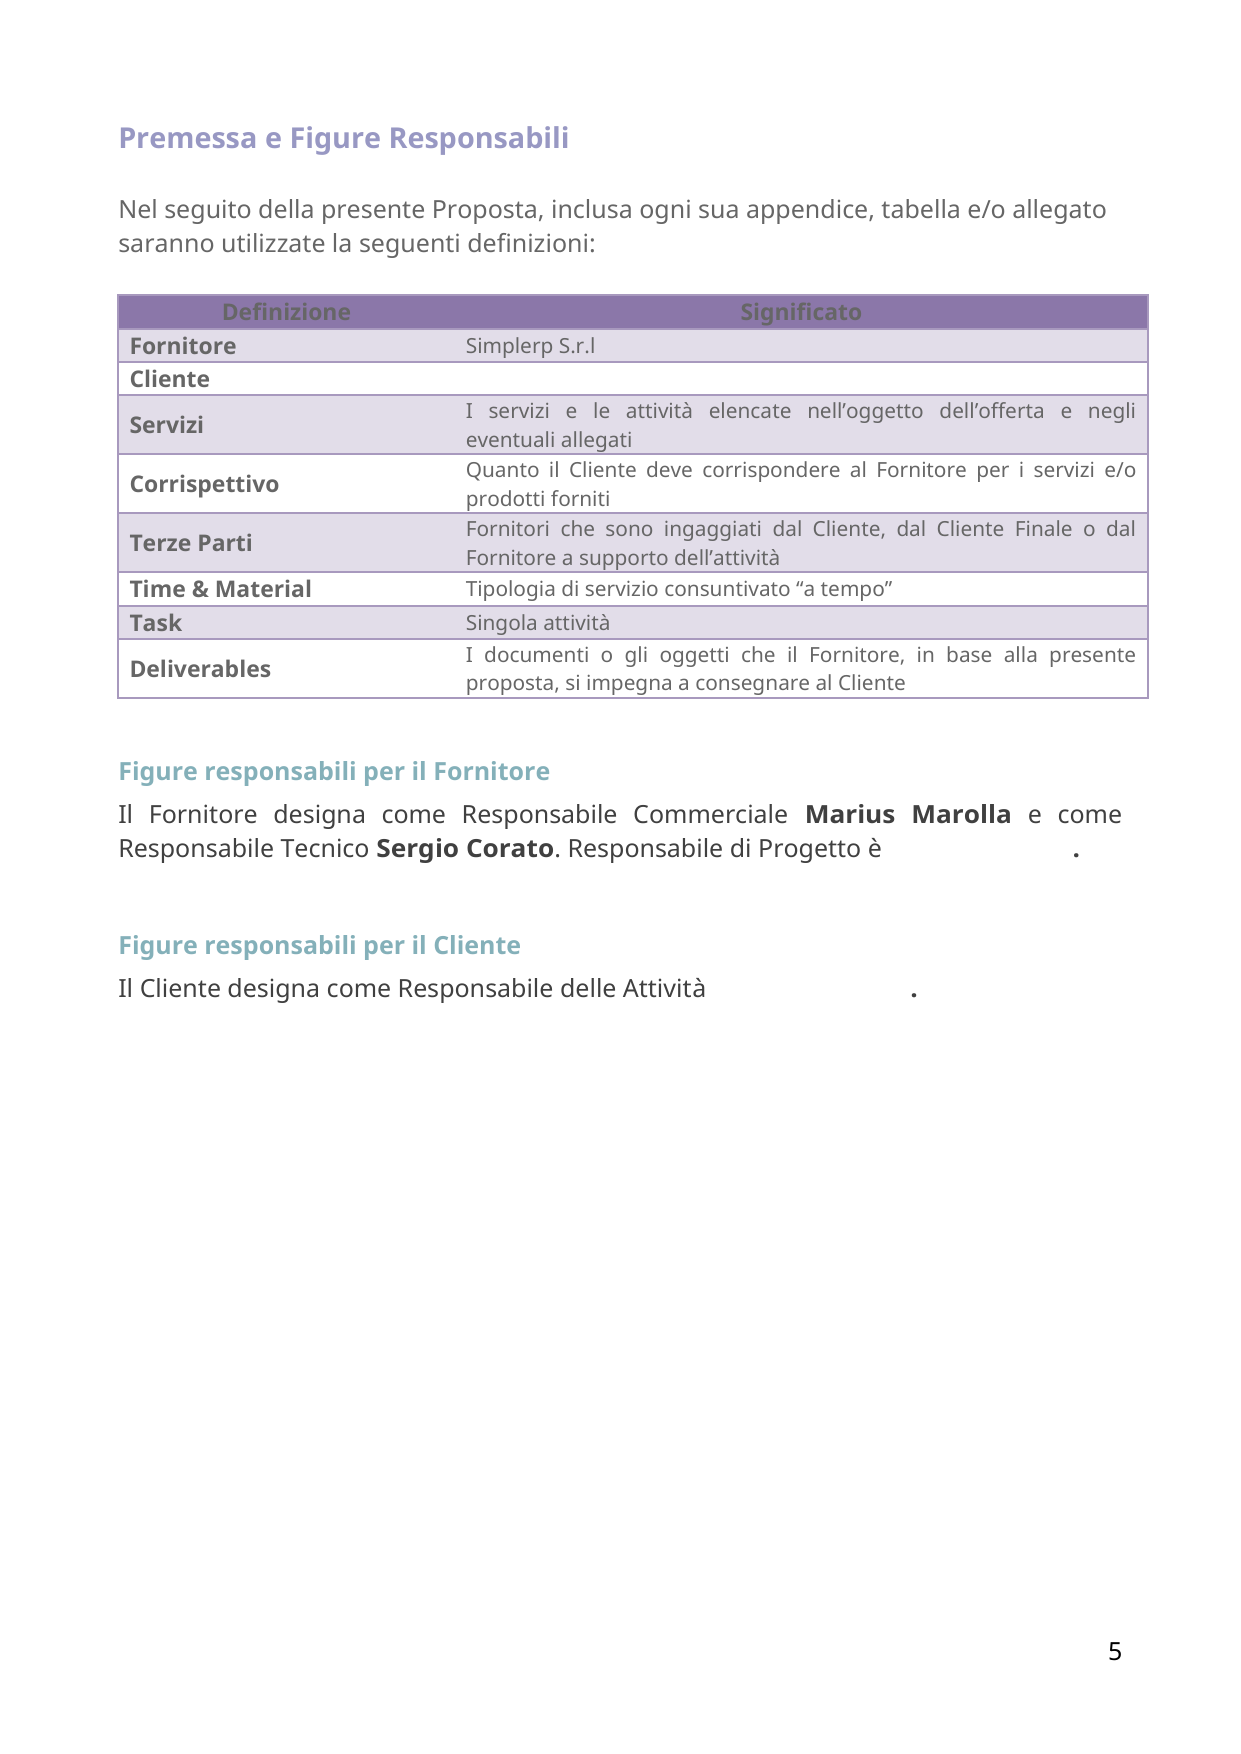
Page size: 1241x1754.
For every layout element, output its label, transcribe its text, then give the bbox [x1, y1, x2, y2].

table_header Definizione [119, 296, 454, 328]
text Il Fornitore designa come Responsabile Commerciale Marius Marolla e come Responsabile Tecnico Sergio Corato. Responsabile di Progetto è <o.user_id.name>. [118, 796, 1122, 864]
table_cell Tipologia di servizio consuntivato “a tempo” [454, 573, 1147, 604]
text Nel seguito della presente Proposta, inclusa ogni sua appendice, tabella e/o allegato saranno utilizzate la seguenti definizioni: [118, 192, 1122, 260]
table_cell Task [119, 607, 454, 638]
table_cell Deliverables [119, 640, 454, 697]
table_cell <o.partner_id.name or ''> [454, 363, 1147, 394]
table_cell I documenti o gli oggetti che il Fornitore, in base alla presente proposta, si impegna a consegnare al Cliente [454, 640, 1147, 697]
table_cell Fornitori che sono ingaggiati dal Cliente, dal Cliente Finale o dal Fornitore a supporto dell’attività [454, 514, 1147, 571]
table_cell Terze Parti [119, 514, 454, 571]
table_cell I servizi e le attività elencate nell’oggetto dell’offerta e negli eventuali allegati [454, 396, 1147, 453]
table_cell Time & Material [119, 573, 454, 604]
table_cell Cliente [119, 363, 454, 394]
table_cell Simplerp S.r.l [454, 330, 1147, 361]
table_cell Servizi [119, 396, 454, 453]
table_cell Corrispettivo [119, 455, 454, 512]
text Il Cliente designa come Responsabile delle Attività <o.partner_id.ref>. [118, 970, 1122, 1004]
table_cell Fornitore [119, 330, 454, 361]
table_header Significato [454, 296, 1147, 328]
subtitle Figure responsabili per il Cliente [118, 928, 1122, 962]
subtitle Premessa e Figure Responsabili [118, 118, 1122, 157]
table_cell Singola attività [454, 607, 1147, 638]
subtitle Figure responsabili per il Fornitore [118, 754, 1122, 788]
table_cell Quanto il Cliente deve corrispondere al Fornitore per i servizi e/o prodotti forniti [454, 455, 1147, 512]
